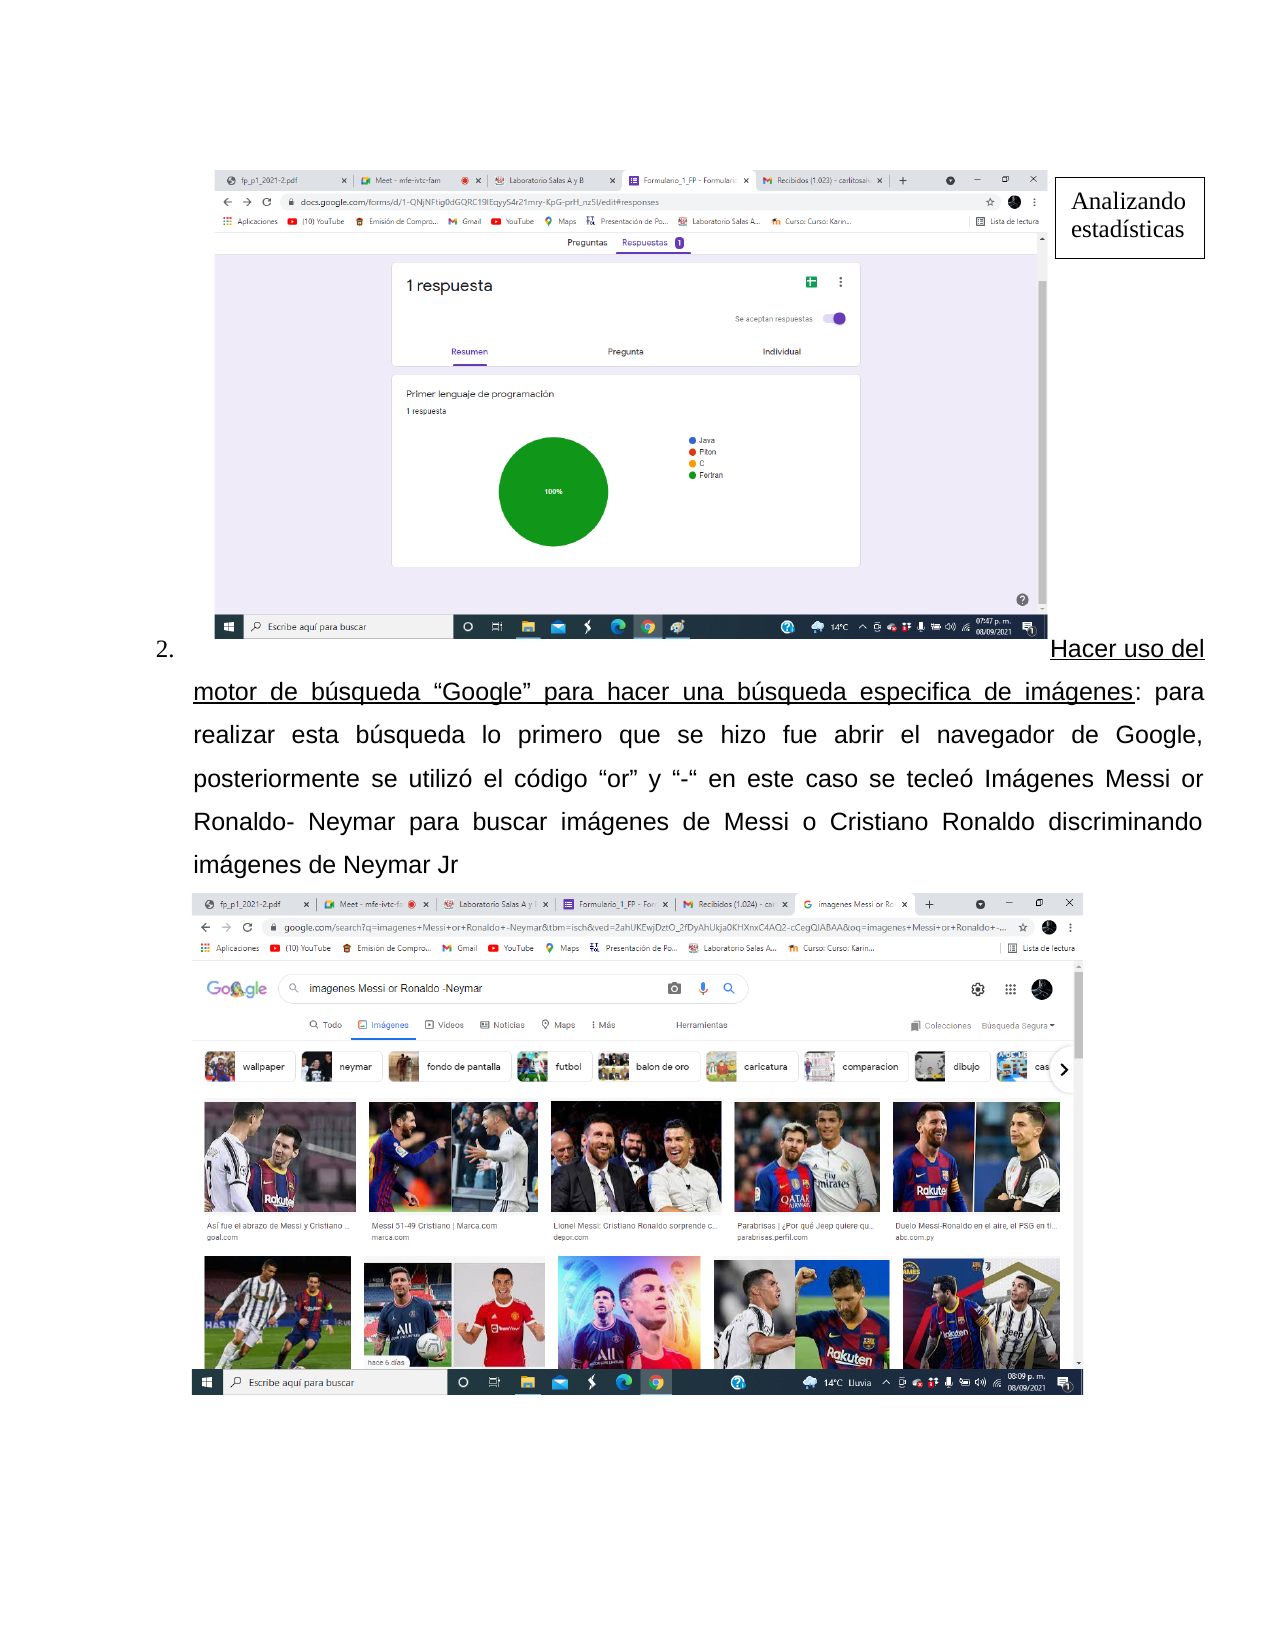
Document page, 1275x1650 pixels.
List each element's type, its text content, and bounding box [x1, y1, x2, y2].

list Hacer uso del motor de búsqueda “Google” para hacer una búsqueda especifica de imágenes: para realizar esta búsqueda lo primero que se hizo fue abrir el navegador de Google, posteriormente se utilizó el código “or” y “-“ en este caso se tecleó Imágenes Messi or Ronaldo- Neymar para buscar imágenes de Messi o Cristiano Ronaldo discriminando imágenes de Neymar Jr [156, 634, 1205, 879]
text Analizando estadísticas [1071, 186, 1189, 243]
